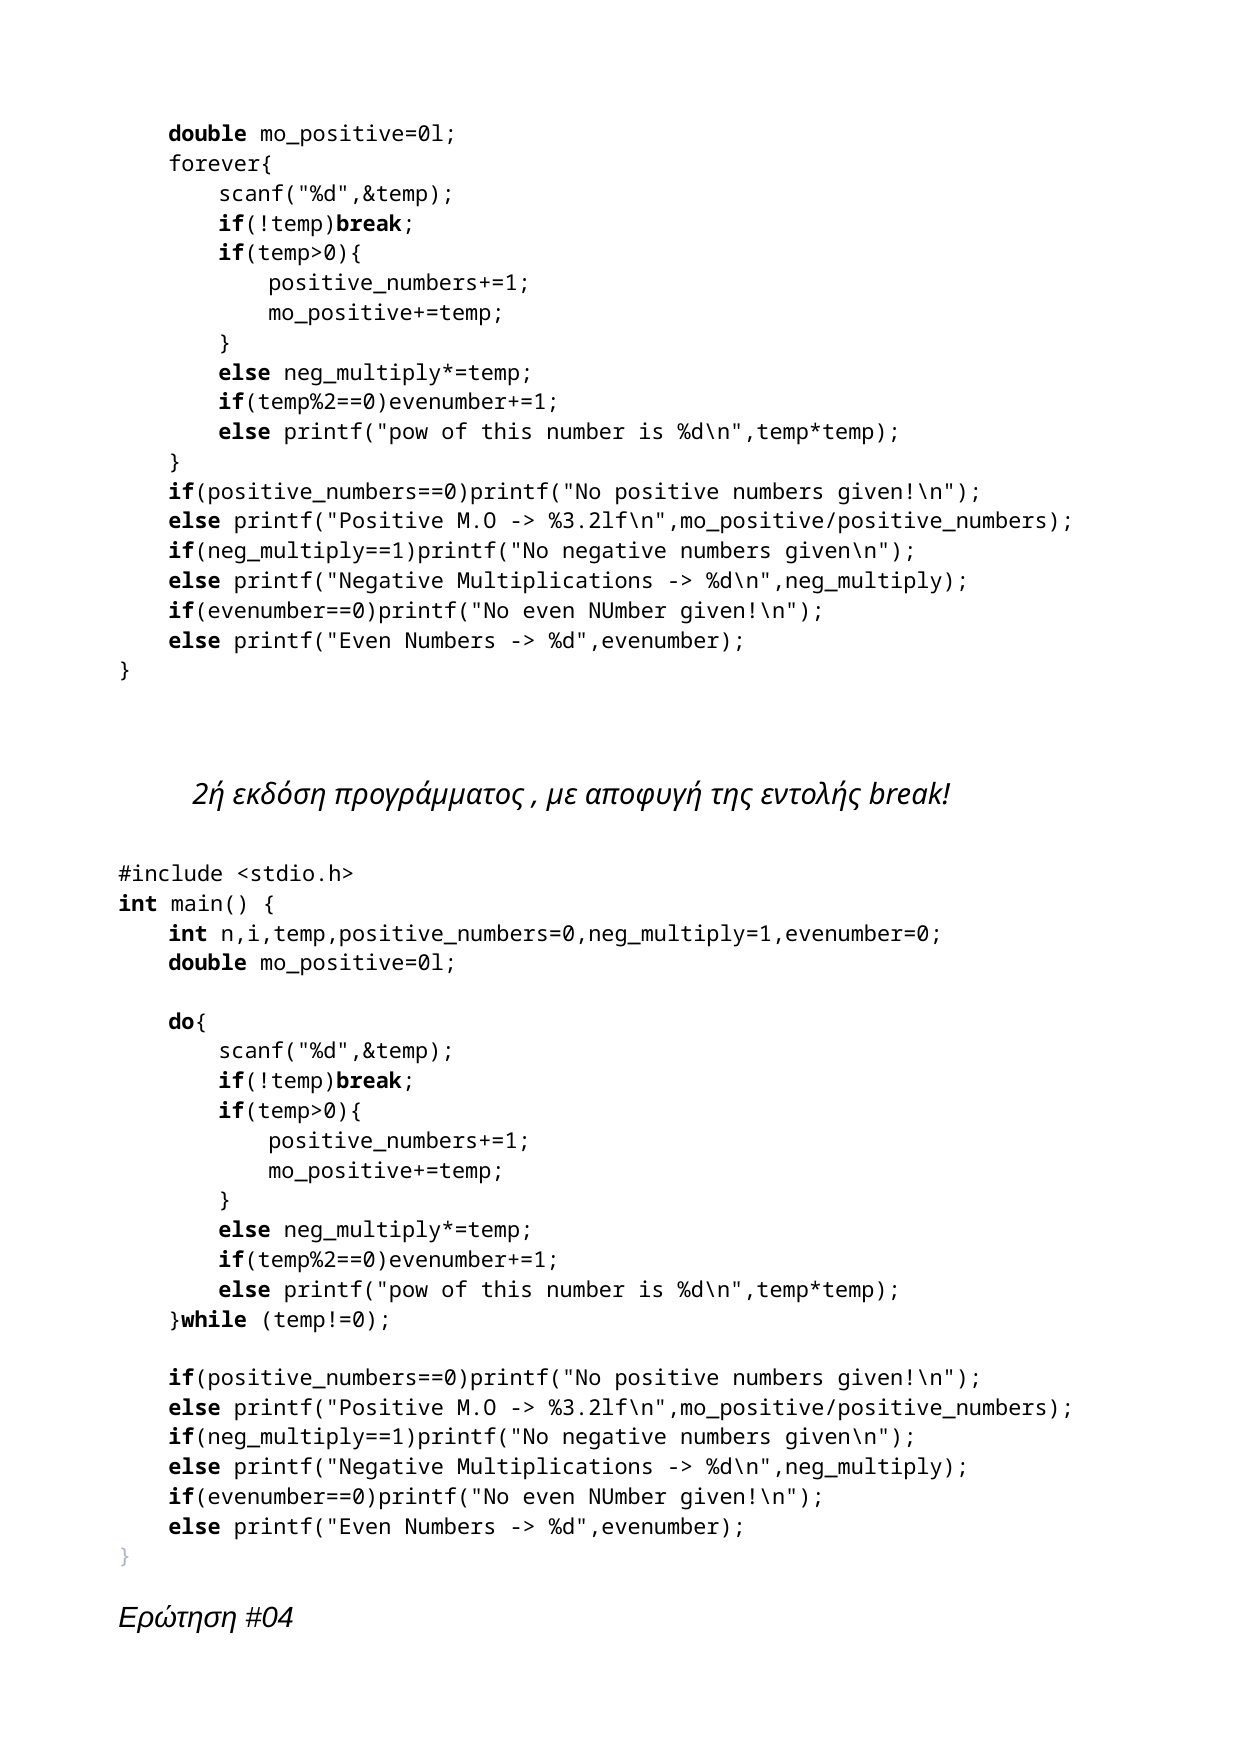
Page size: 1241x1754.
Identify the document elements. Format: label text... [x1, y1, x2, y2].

text if(!temp)break; [118, 207, 1122, 237]
text if(temp%2==0)evenumber+=1; [118, 386, 1122, 416]
text mo_positive+=temp; [118, 297, 1122, 327]
text else printf("Positive M.O -> %3.2lf\n",mo_positive/positive_numbers); [118, 1392, 1122, 1421]
text if(neg_multiply==1)printf("No negative numbers given\n"); [118, 535, 1122, 565]
text if(evenumber==0)printf("No even NUmber given!\n"); [118, 595, 1122, 624]
text forever{ [118, 148, 1122, 178]
text scanf("%d",&temp); [118, 1035, 1122, 1065]
text else printf("Even Numbers -> %d",evenumber); [118, 624, 1122, 654]
text else printf("pow of this number is %d\n",temp*temp); [118, 416, 1122, 446]
text else printf("Negative Multiplications -> %d\n",neg_multiply); [118, 1451, 1122, 1481]
text if(evenumber==0)printf("No even NUmber given!\n"); [118, 1481, 1122, 1511]
text 2ή εκδόση προγράμματος , με αποφυγή της εντολής break! [192, 773, 1122, 813]
text }while (temp!=0); [118, 1303, 1122, 1333]
text else printf("Positive M.O -> %3.2lf\n",mo_positive/positive_numbers); [118, 505, 1122, 535]
text Ερώτηση #04 [118, 1600, 1122, 1633]
text else printf("Even Numbers -> %d",evenumber); [118, 1511, 1122, 1541]
text else neg_multiply*=temp; [118, 356, 1122, 386]
text positive_numbers+=1; [118, 1125, 1122, 1154]
text int main() { [118, 888, 1122, 918]
text double mo_positive=0l; [118, 118, 1122, 148]
text else neg_multiply*=temp; [118, 1214, 1122, 1244]
text scanf("%d",&temp); [118, 178, 1122, 207]
text } [118, 1184, 1122, 1214]
text } [118, 654, 1122, 684]
text } [118, 446, 1122, 476]
text if(temp>0){ [118, 237, 1122, 267]
text } [118, 1541, 1122, 1570]
text mo_positive+=temp; [118, 1154, 1122, 1184]
text if(temp%2==0)evenumber+=1; [118, 1244, 1122, 1274]
text int n,i,temp,positive_numbers=0,neg_multiply=1,evenumber=0; [118, 918, 1122, 947]
text do{ [118, 1006, 1122, 1035]
text if(temp>0){ [118, 1095, 1122, 1125]
text if(neg_multiply==1)printf("No negative numbers given\n"); [118, 1421, 1122, 1451]
text if(positive_numbers==0)printf("No positive numbers given!\n"); [118, 1362, 1122, 1392]
text } [118, 327, 1122, 356]
text else printf("Negative Multiplications -> %d\n",neg_multiply); [118, 565, 1122, 595]
text #include <stdio.h> [118, 858, 1122, 888]
text else printf("pow of this number is %d\n",temp*temp); [118, 1274, 1122, 1303]
text positive_numbers+=1; [118, 267, 1122, 297]
text double mo_positive=0l; [118, 947, 1122, 977]
text if(positive_numbers==0)printf("No positive numbers given!\n"); [118, 476, 1122, 505]
text if(!temp)break; [118, 1065, 1122, 1095]
